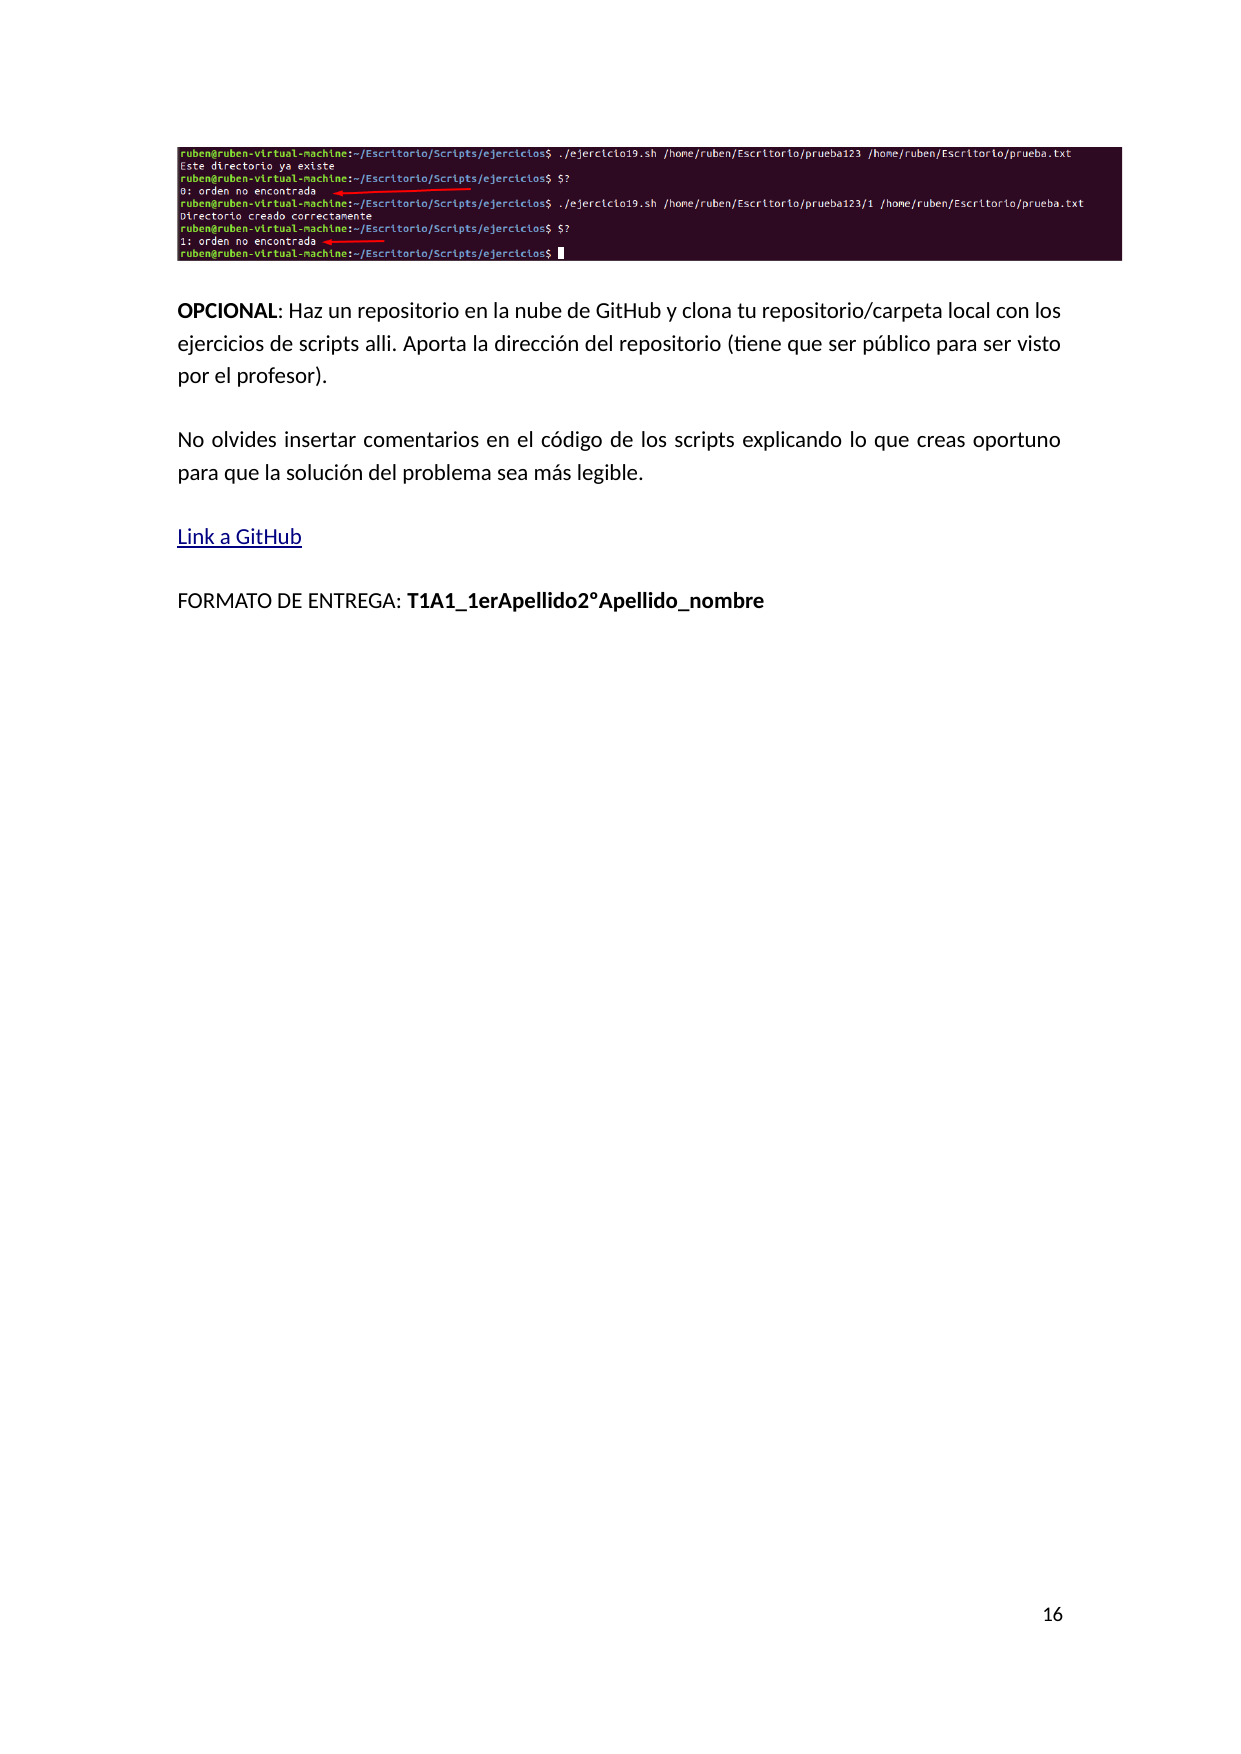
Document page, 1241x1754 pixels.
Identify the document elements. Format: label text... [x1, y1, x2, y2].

text FORMATO DE ENTREGA: T1A1_1erApellido2ºApellido_nombre [177, 586, 1063, 614]
text No olvides insertar comentarios en el código de los scripts explicando lo que creas oportuno para que la solución del problema sea más legible. [177, 425, 1063, 486]
text OPCIONAL: Haz un repositorio en la nube de GitHub y clona tu repositorio/carpeta local con los ejercicios de scripts alli. Aporta la dirección del repositorio (tiene que ser público para ser visto por el profesor). [177, 297, 1063, 389]
text Link a GitHub [177, 522, 1063, 550]
